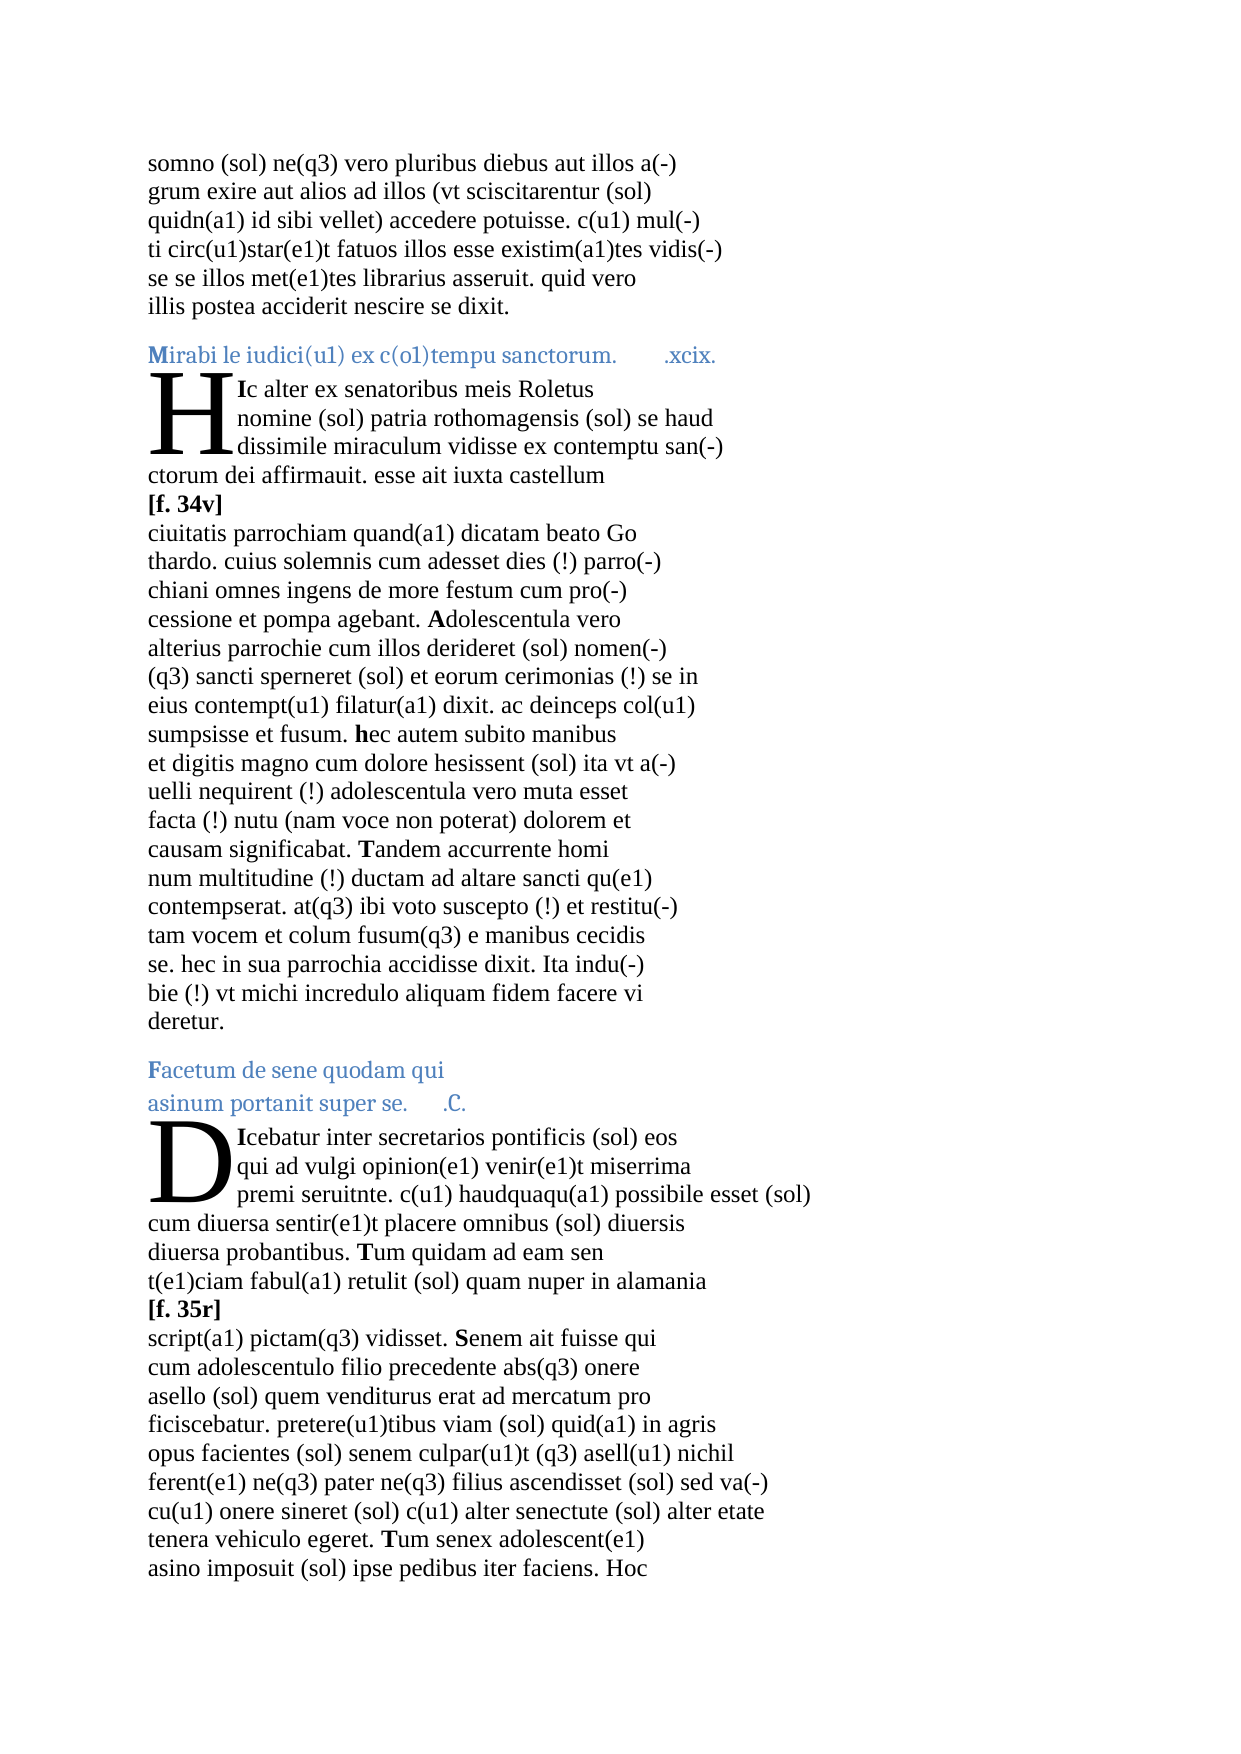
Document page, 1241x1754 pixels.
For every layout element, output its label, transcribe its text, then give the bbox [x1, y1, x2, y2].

text somno (sol) ne(q3) vero pluribus diebus aut illos a(-) grum exire aut alios ad illos (vt sciscitarentur (sol) quidn(a1) id sibi vellet) accedere potuisse. c(u1) mul(-) ti circ(u1)star(e1)t fatuos illos esse existim(a1)tes vidis(-) se se illos met(e1)tes librarius asseruit. quid vero illis postea acciderit nescire se dixit. [148, 148, 1093, 320]
text HIc alter ex senatoribus meis Roletus nomine (sol) patria rothomagensis (sol) se haud dissimile miraculum vidisse ex contemptu san(-) ctorum dei affirmauit. esse ait iuxta castellum [f. 34v] ciuitatis parrochiam quand(a1) dicatam beato Go thardo. cuius solemnis cum adesset dies (!) parro(-) chiani omnes ingens de more festum cum pro(-) cessione et pompa agebant. Adolescentula vero alterius parrochie cum illos derideret (sol) nomen(-) (q3) sancti sperneret (sol) et eorum cerimonias (!) se in eius contempt(u1) filatur(a1) dixit. ac deinceps col(u1) sumpsisse et fusum. hec autem subito manibus et digitis magno cum dolore hesissent (sol) ita vt a(-) uelli nequirent (!) adolescentula vero muta esset facta (!) nutu (nam voce non poterat) dolorem et causam significabat. Tandem accurrente homi num multitudine (!) ductam ad altare sancti qu(e1) contempserat. at(q3) ibi voto suscepto (!) et restitu(-) tam vocem et colum fusum(q3) e manibus cecidis se. hec in sua parrochia accidisse dixit. Ita indu(-) bie (!) vt michi incredulo aliquam fidem facere vi deretur. [148, 374, 1093, 1035]
subtitle Facetum de sene quodam qui asinum portanit super se. .C. [148, 1056, 1093, 1118]
subtitle Mirabi le iudici(u1) ex c(o1)tempu sanctorum. .xcix. [148, 341, 1093, 370]
text DIcebatur inter secretarios pontificis (sol) eos qui ad vulgi opinion(e1) venir(e1)t miserrima premi seruitnte. c(u1) haudquaqu(a1) possibile esset (sol) cum diuersa sentir(e1)t placere omnibus (sol) diuersis diuersa probantibus. Tum quidam ad eam sen t(e1)ciam fabul(a1) retulit (sol) quam nuper in alamania [f. 35r] script(a1) pictam(q3) vidisset. Senem ait fuisse qui cum adolescentulo filio precedente abs(q3) onere asello (sol) quem venditurus erat ad mercatum pro ficiscebatur. pretere(u1)tibus viam (sol) quid(a1) in agris opus facientes (sol) senem culpar(u1)t (q3) asell(u1) nichil ferent(e1) ne(q3) pater ne(q3) filius ascendisset (sol) sed va(-) cu(u1) onere sineret (sol) c(u1) alter senectute (sol) alter etate tenera vehiculo egeret. Tum senex adolescent(e1) asino imposuit (sol) ipse pedibus iter faciens. Hoc alii conspici(e1)tes increpar(u1)t stultici(a1) senis (q4) ado lesc(e1)te (qui validior e(e1)t) super asin(u1) posito (!) ipse etate ofectus (sol) pedes asell(u1) sequeretur. (i1)mutato consilio at(q3) adolescente deposito (!) ipse asinum a sc(e1)dit. paulum vero progressus (sol) audiuit alios se culpantes (q4) paruulum filium nulla ratione e(-) tatis habita (sol) tan(q4) seruum post se traheret (sol) ipse asello qui pater erat insidens. His verbis per(-) motus (sol) filium saello secum superimposuit (sol) hoc pacto iter sequ(e1)s (sol) interrogatus inde ab aliis an suus e(e1)t asello (sol) c(u1) (a1)nuisset (!) castigato (e1) verbis (sol) (q4) eius t(a1)(q4) alieni null(a1) cur(a1) haberet (sol) minime apti ad tant(u1) onus. c(u1) satis vnius ad ferend(u1) esse de buisset. Hic h(o1) perturbatus tot variis sent(e1)ciis c(u1) ne(q3) vacuo asello (sol) ne(q3) ambobus (sol) ne(q3) altero superimpositis abs(q3) calumnia progredi posset (!) [f. 35v] tandem asellum pedibus iunctis ligauit. at(q3) ba culo suspensum suo filii(q3) collo superimposit(u1) ad mercat(u1) deferre cepit. omnibus propter no(-) uitatem spectaculi ad risum effusis (!) ac stultici(a1) ambor(u1) maxime vero patris increp(a1)tibus (!) indi gnatus ille supra rip(a1) fluminis consistens (sol) liga t(u1) asin(u1) (i1) flum(e1) derecit. at(q3) ita amisso asino do(-) m(u1) rediit. Ita bonus vir (sol) dum omnibus parere cupit (!) nemini satisfaciens asellum perdidit. [148, 1122, 1093, 1582]
